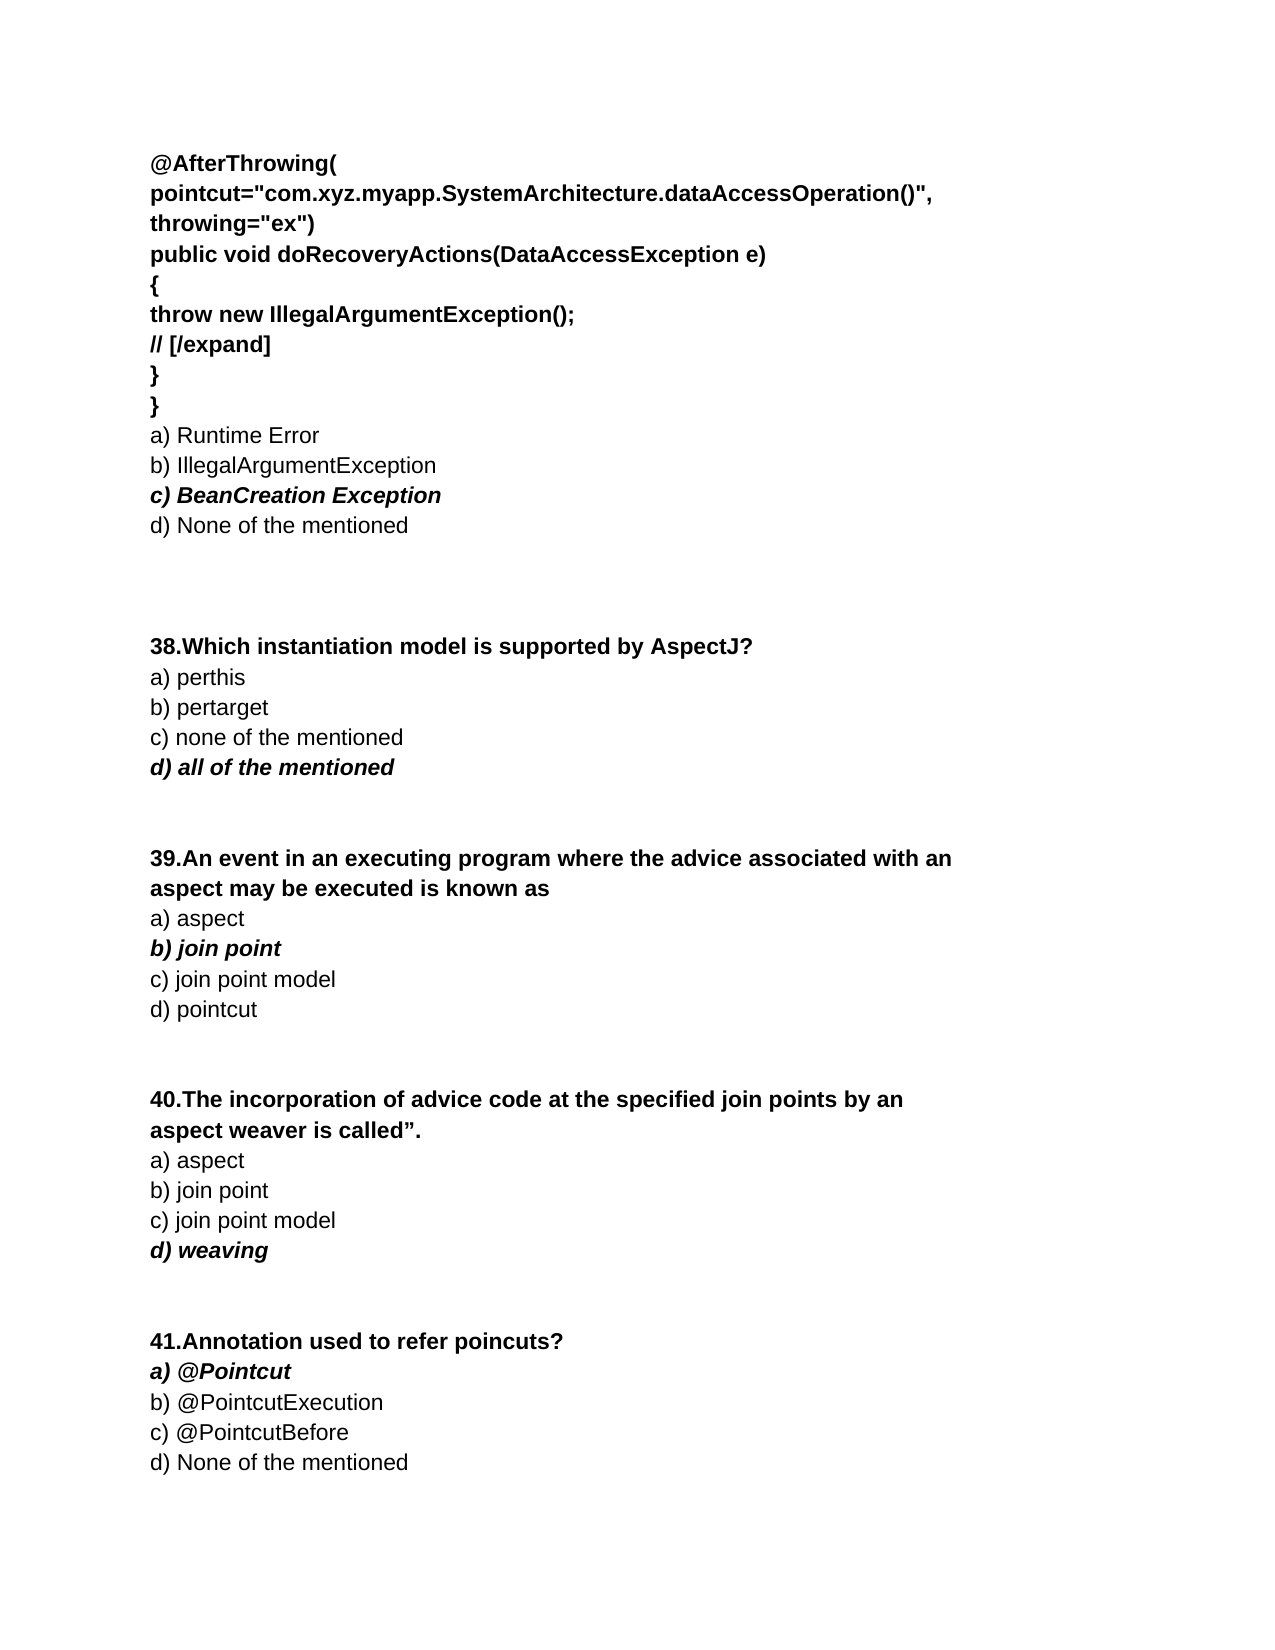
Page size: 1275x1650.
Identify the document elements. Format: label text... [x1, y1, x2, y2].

text throwing="ex") [150, 210, 1125, 237]
text aspect may be executed is known as [150, 875, 1125, 901]
text b) join point [150, 1177, 1125, 1203]
text 41.Annotation used to refer poincuts? [150, 1328, 1125, 1354]
text c) none of the mentioned [150, 724, 1125, 750]
text // [/expand] [150, 331, 1125, 358]
text 40.The incorporation of advice code at the specified join points by an [150, 1086, 1125, 1113]
text d) weaving [150, 1237, 1125, 1264]
text b) pertarget [150, 694, 1125, 720]
text 39.An event in an executing program where the advice associated with an [150, 845, 1125, 871]
text } [150, 392, 1125, 418]
text c) @PointcutBefore [150, 1419, 1125, 1445]
text aspect weaver is called”. [150, 1117, 1125, 1143]
text d) None of the mentioned [150, 512, 1125, 539]
text b) join point [150, 935, 1125, 962]
text d) all of the mentioned [150, 754, 1125, 781]
text a) aspect [150, 1147, 1125, 1173]
text } [150, 361, 1125, 388]
text a) aspect [150, 905, 1125, 932]
text a) perthis [150, 663, 1125, 690]
text b) IllegalArgumentException [150, 452, 1125, 478]
text 38.Which instantiation model is supported by AspectJ? [150, 633, 1125, 660]
text d) pointcut [150, 996, 1125, 1022]
text throw new IllegalArgumentException(); [150, 301, 1125, 327]
text public void doRecoveryActions(DataAccessException e) [150, 241, 1125, 267]
text pointcut="com.xyz.myapp.SystemArchitecture.dataAccessOperation()", [150, 180, 1125, 207]
text b) @PointcutExecution [150, 1388, 1125, 1415]
text a) @Pointcut [150, 1358, 1125, 1385]
text @AfterThrowing( [150, 150, 1125, 176]
text { [150, 271, 1125, 297]
text c) join point model [150, 966, 1125, 992]
text c) join point model [150, 1207, 1125, 1234]
text a) Runtime Error [150, 422, 1125, 448]
text d) None of the mentioned [150, 1449, 1125, 1475]
text c) BeanCreation Exception [150, 482, 1125, 509]
